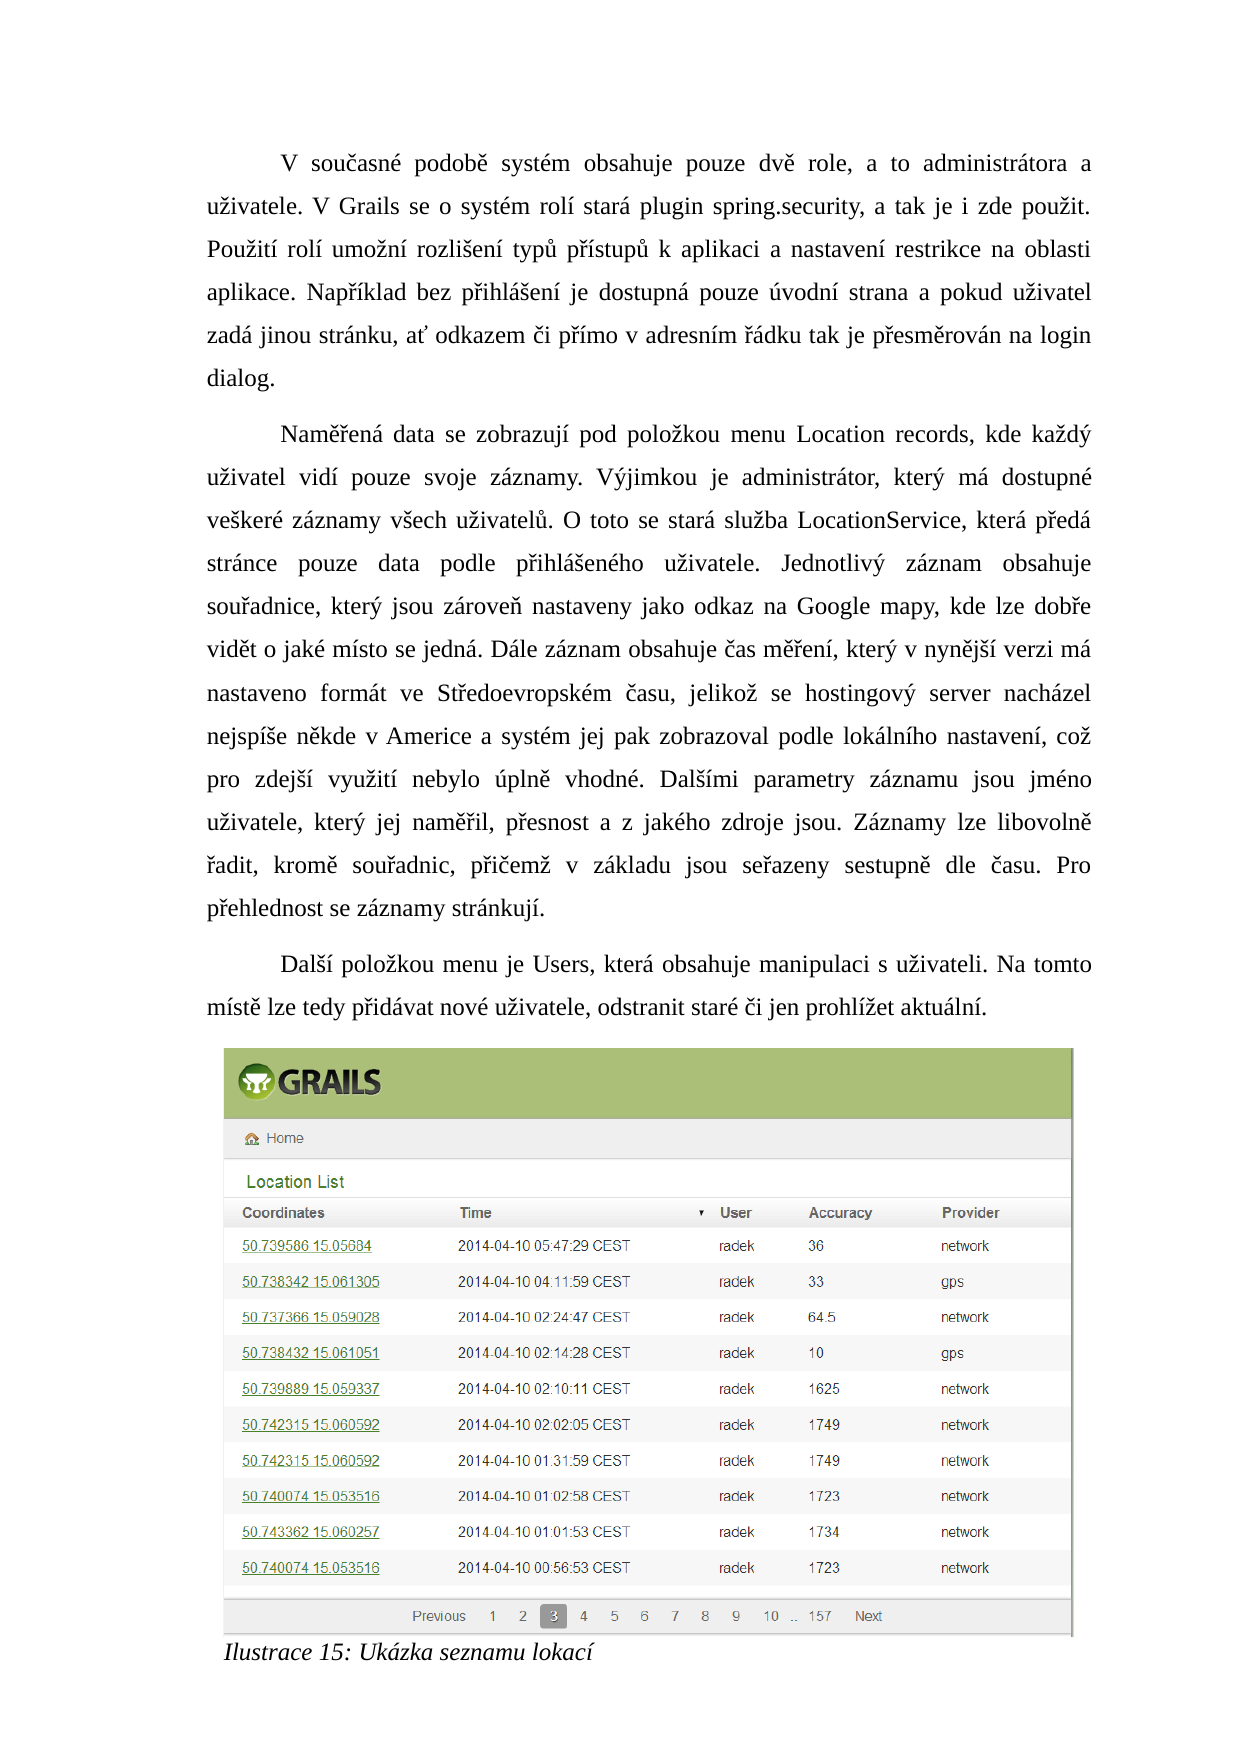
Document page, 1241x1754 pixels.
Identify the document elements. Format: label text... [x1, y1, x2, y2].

text [223, 1036, 1073, 1048]
picture [223, 1048, 1074, 1637]
text V současné podobě systém obsahuje pouze dvě role, a to administrátora a uživatele. V Grails se o systém rolí stará plugin spring.security, a tak je i zde použit. Použití rolí umožní rozlišení typů přístupů k aplikaci a nastavení restrikce na oblasti aplikace. Například bez přihlášení je dostupná pouze úvodní strana a pokud uživatel zadá jinou stránku, ať odkazem či přímo v adresním řádku tak je přesměrován na login dialog. [207, 148, 1093, 392]
text Další položkou menu je Users, která obsahuje manipulaci s uživateli. Na tomto místě lze tedy přidávat nové uživatele, odstranit staré či jen prohlížet aktuální. [207, 949, 1093, 1021]
text Ilustrace 15: Ukázka seznamu lokací [223, 1637, 1073, 1665]
text Naměřená data se zobrazují pod položkou menu Location records, kde každý uživatel vidí pouze svoje záznamy. Výjimkou je administrátor, který má dostupné veškeré záznamy všech uživatelů. O toto se stará služba LocationService, která předá stránce pouze data podle přihlášeného uživatele. Jednotlivý záznam obsahuje souřadnice, který jsou zároveň nastaveny jako odkaz na Google mapy, kde lze dobře vidět o jaké místo se jedná. Dále záznam obsahuje čas měření, který v nynější verzi má nastaveno formát ve Středoevropském času, jelikož se hostingový server nacházel nejspíše někde v Americe a systém jej pak zobrazoval podle lokálního nastavení, což pro zdejší využití nebylo úplně vhodné. Dalšími parametry záznamu jsou jméno uživatele, který jej naměřil, přesnost a z jakého zdroje jsou. Záznamy lze libovolně řadit, kromě souřadnic, přičemž v základu jsou seřazeny sestupně dle času. Pro přehlednost se záznamy stránkují. [207, 419, 1093, 922]
